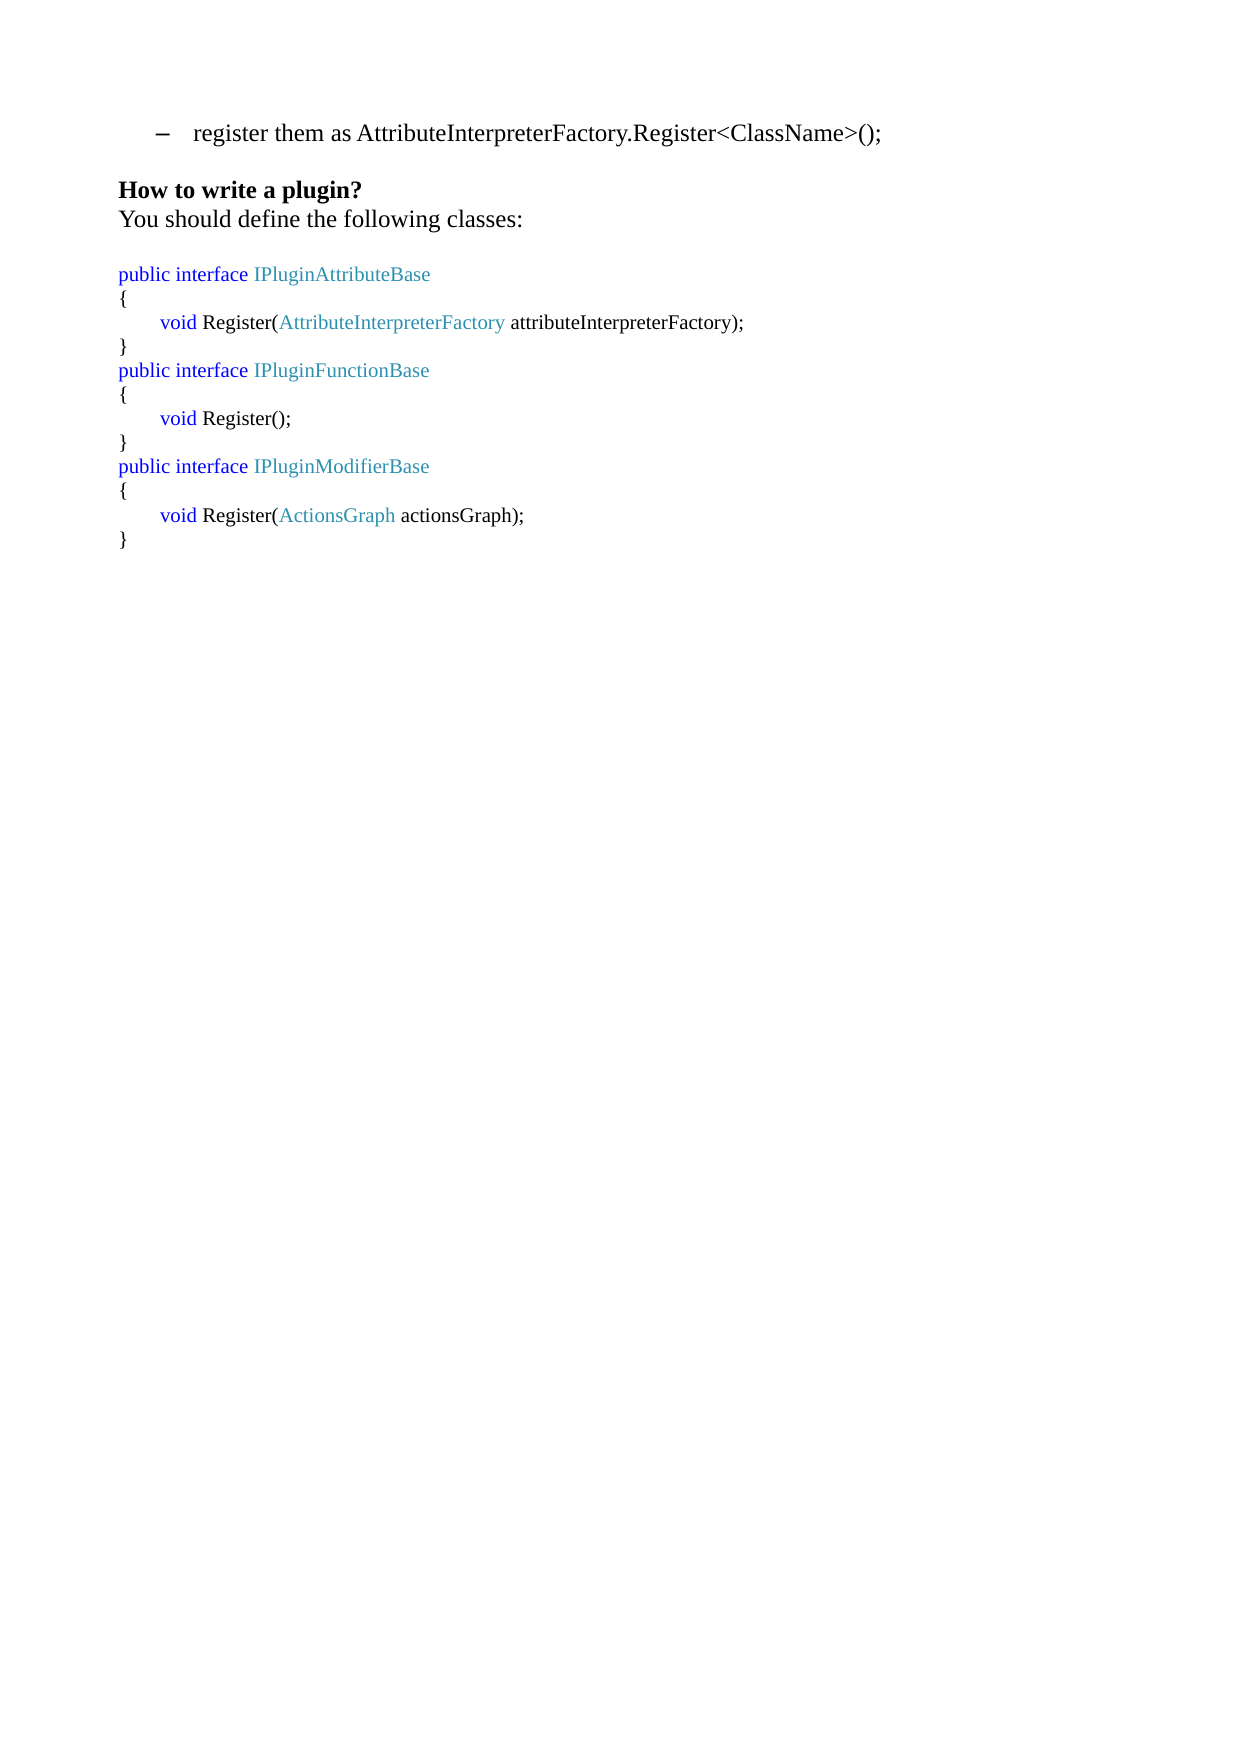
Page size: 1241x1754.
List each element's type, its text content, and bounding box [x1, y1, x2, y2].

list register them as AttributeInterpreterFactory.Register<ClassName>(); [156, 118, 1122, 147]
text } [118, 334, 1122, 358]
text } [118, 430, 1122, 454]
text You should define the following classes: [118, 204, 1122, 233]
text void Register(); [118, 406, 1122, 430]
text { [118, 286, 1122, 310]
text { [118, 382, 1122, 406]
text How to write a plugin? [118, 176, 1122, 204]
text public interface IPluginModifierBase [118, 454, 1122, 478]
text } [118, 527, 1122, 551]
text void Register(ActionsGraph actionsGraph); [118, 502, 1122, 527]
text public interface IPluginFunctionBase [118, 358, 1122, 382]
text void Register(AttributeInterpreterFactory attributeInterpreterFactory); [118, 310, 1122, 334]
text { [118, 478, 1122, 502]
text public interface IPluginAttributeBase [118, 262, 1122, 286]
